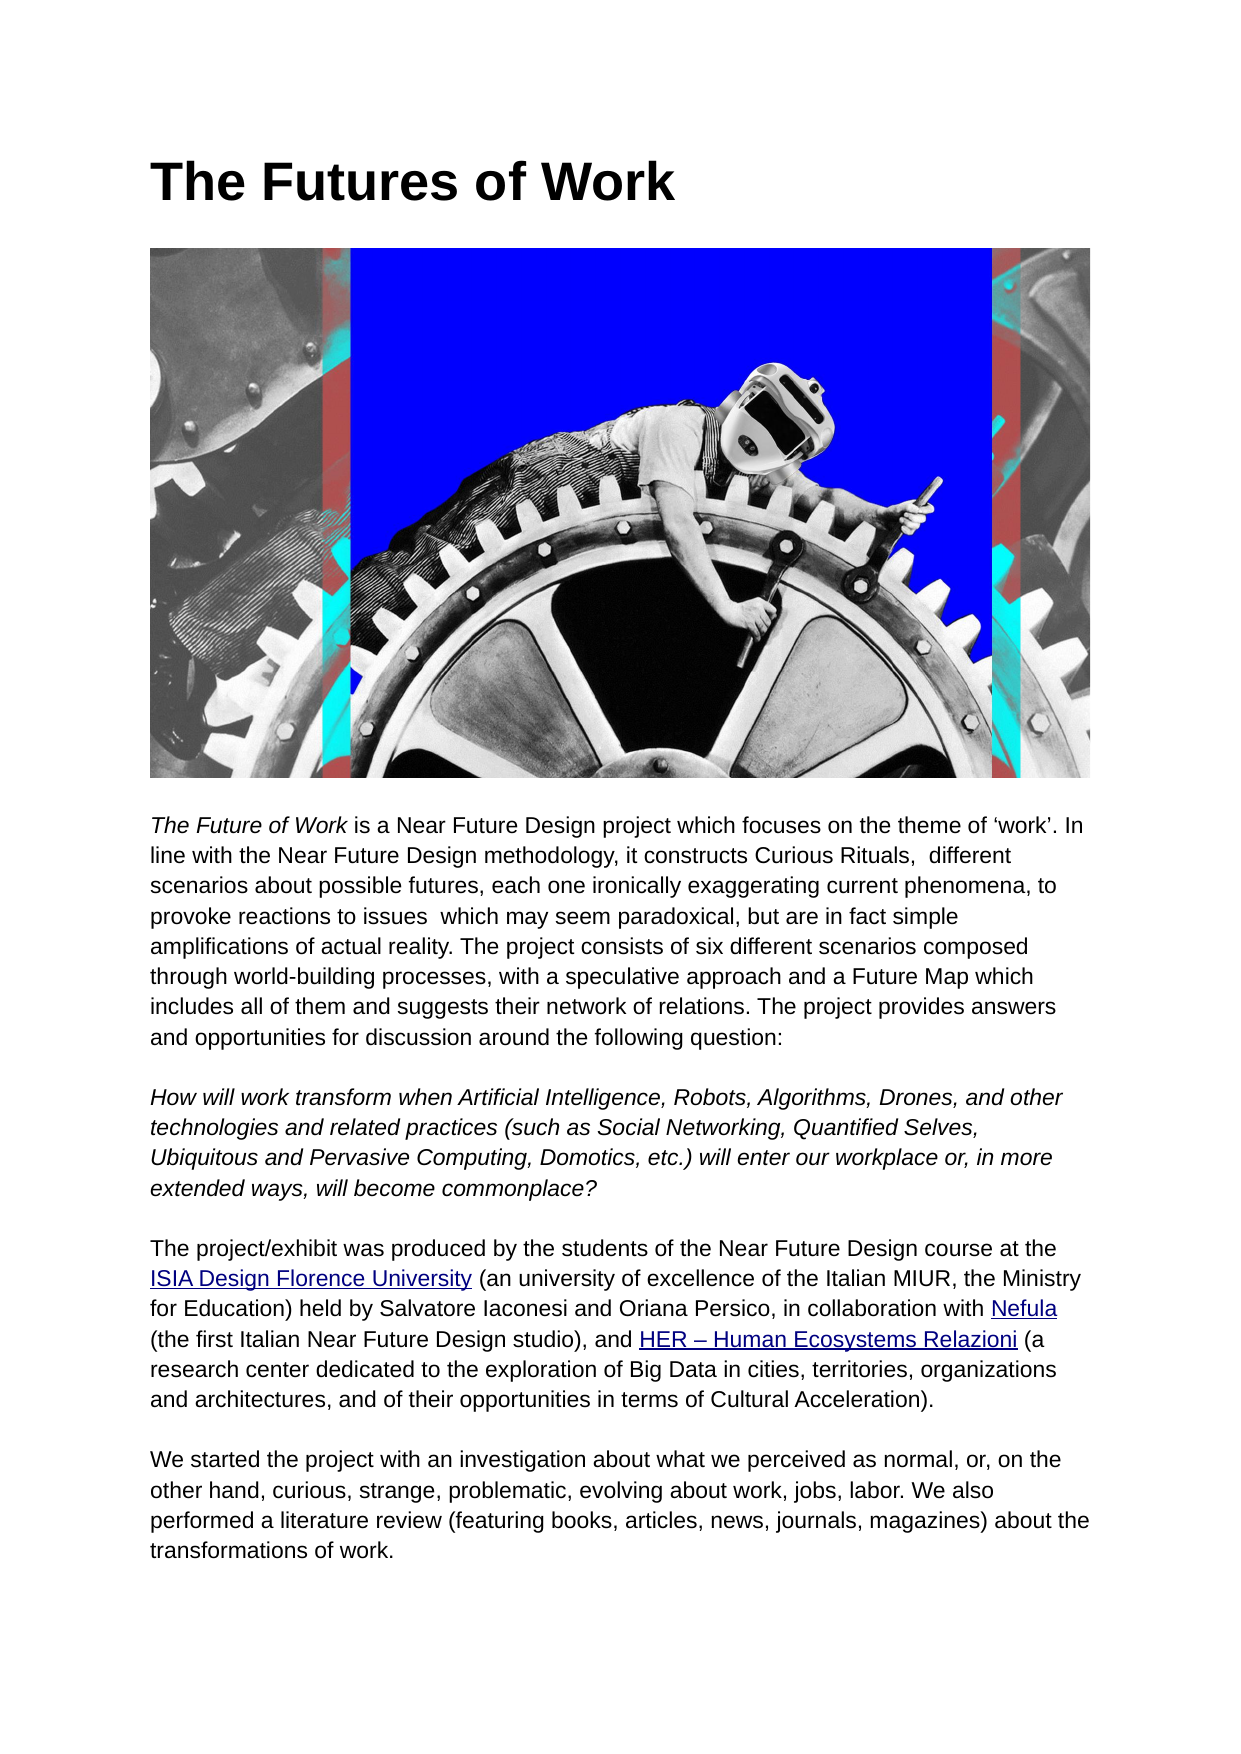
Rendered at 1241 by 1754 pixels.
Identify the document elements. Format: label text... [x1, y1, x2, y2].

text The project/exhibit was produced by the students of the Near Future Design course at the ISIA Design Florence University (an university of excellence of the Italian MIUR, the Ministry for Education) held by Salvatore Iaconesi and Oriana Persico, in collaboration with Nefula (the first Italian Near Future Design studio), and HER – Human Ecosystems Relazioni (a research center dedicated to the exploration of Big Data in cities, territories, organizations and architectures, and of their opportunities in terms of Cultural Acceleration). [150, 1235, 1090, 1412]
text We started the project with an investigation about what we perceived as normal, or, on the other hand, curious, strange, problematic, evolving about work, jobs, labor. We also performed a literature review (featuring books, articles, news, journals, magazines) about the transformations of work. [150, 1446, 1090, 1563]
picture [150, 248, 1091, 778]
title The Futures of Work [150, 150, 1090, 212]
text The Future of Work is a Near Future Design project which focuses on the theme of ‘work’. In line with the Near Future Design methodology, it constructs Curious Rituals, different scenarios about possible futures, each one ironically exaggerating current phenomena, to provoke reactions to issues which may seem paradoxical, but are in fact simple amplifications of actual reality. The project consists of six different scenarios composed through world-building processes, with a speculative approach and a Future Map which includes all of them and suggests their network of relations. The project provides answers and opportunities for discussion around the following question: [150, 812, 1090, 1050]
text How will work transform when Artificial Intelligence, Robots, Algorithms, Drones, and other technologies and related practices (such as Social Networking, Quantified Selves, Ubiquitous and Pervasive Computing, Domotics, etc.) will enter our workplace or, in more extended ways, will become commonplace? [150, 1084, 1090, 1201]
